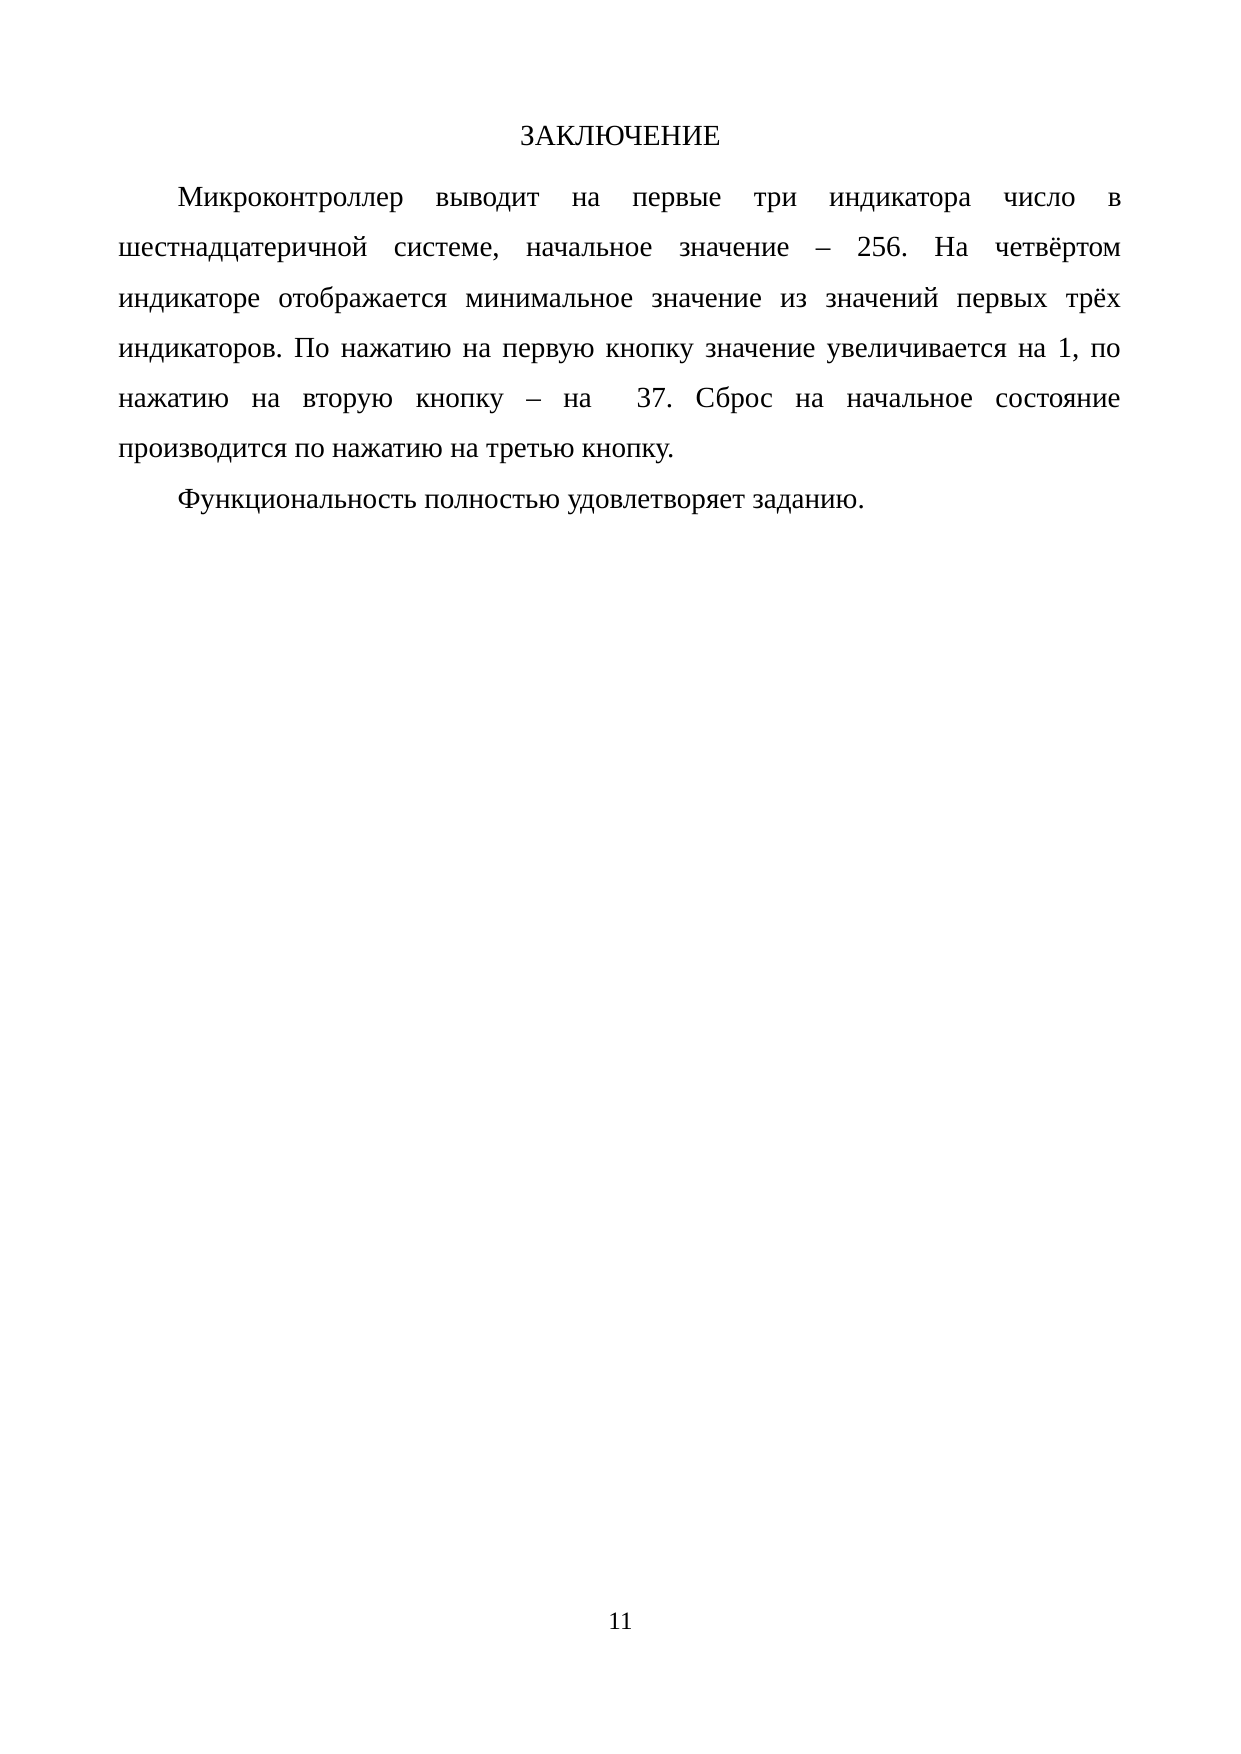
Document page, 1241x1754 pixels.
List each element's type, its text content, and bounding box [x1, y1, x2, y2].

text Функциональность полностью удовлетворяет заданию. [118, 481, 1122, 514]
text Микроконтроллер выводит на первые три индикатора число в шестнадцатеричной системе, начальное значение – 256. На четвёртом индикаторе отображается минимальное значение из значений первых трёх индикаторов. По нажатию на первую кнопку значение увеличивается на 1, по нажатию на вторую кнопку – на 37. Сброс на начальное состояние производится по нажатию на третью кнопку. [118, 179, 1122, 464]
subtitle ЗАКЛЮЧЕНИЕ [118, 118, 1122, 152]
